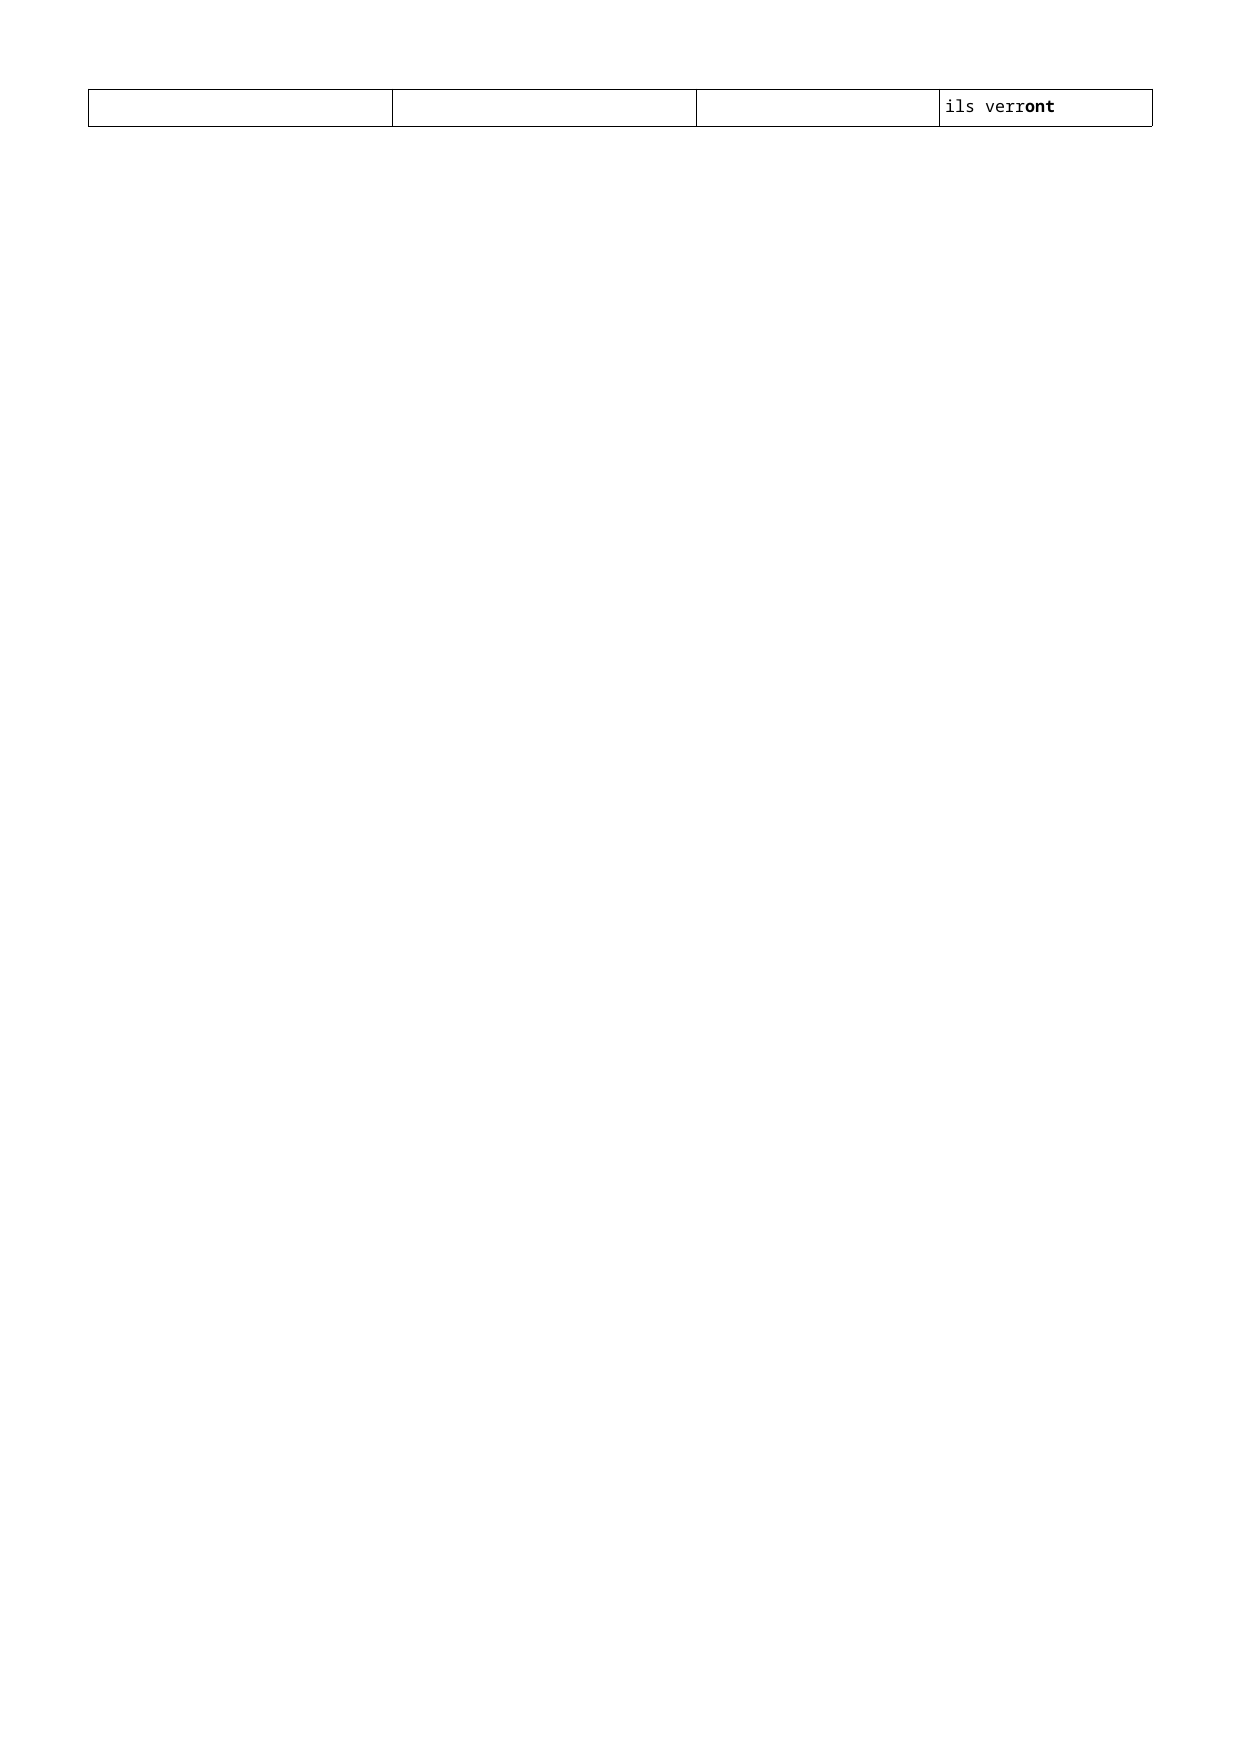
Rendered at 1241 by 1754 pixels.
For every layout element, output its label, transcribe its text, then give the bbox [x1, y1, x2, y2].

table_cell [393, 90, 696, 126]
table_cell ils verront [940, 90, 1152, 126]
table_cell [697, 90, 939, 126]
table_cell [89, 90, 392, 126]
